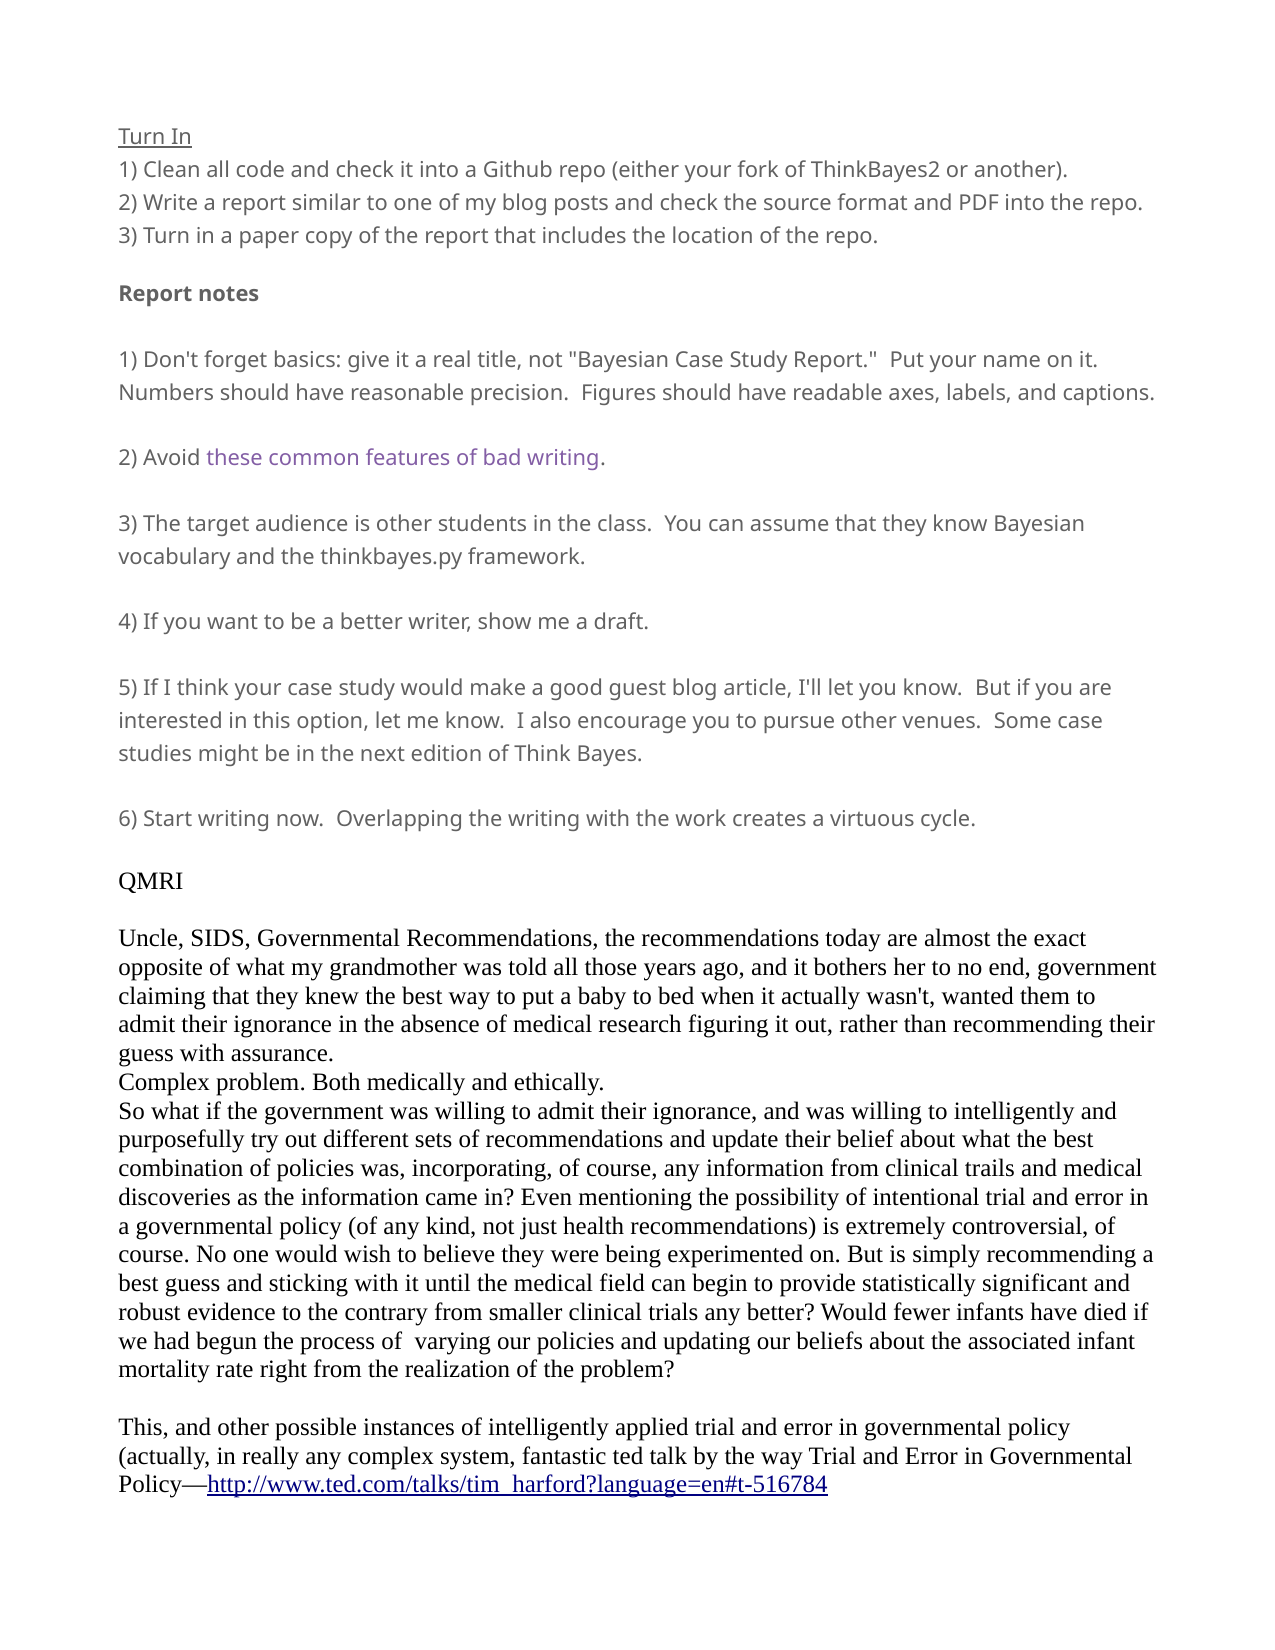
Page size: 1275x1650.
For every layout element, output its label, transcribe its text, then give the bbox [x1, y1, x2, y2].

text 2) Write a report similar to one of my blog posts and check the source format and PDF into the repo. [118, 184, 1157, 217]
text 1) Don't forget basics: give it a real title, not "Bayesian Case Study Report." Put your name on it. Numbers should have reasonable precision. Figures should have readable axes, labels, and captions. [118, 341, 1157, 406]
text 6) Start writing now. Overlapping the writing with the work creates a virtuous cycle. [118, 800, 1157, 833]
text Uncle, SIDS, Governmental Recommendations, the recommendations today are almost the exact opposite of what my grandmother was told all those years ago, and it bothers her to no end, government claiming that they knew the best way to put a baby to bed when it actually wasn't, wanted them to admit their ignorance in the absence of medical research figuring it out, rather than recommending their guess with assurance. [118, 923, 1157, 1067]
text QMRI [118, 866, 1157, 894]
text So what if the government was willing to admit their ignorance, and was willing to intelligently and purposefully try out different sets of recommendations and update their belief about what the best combination of policies was, incorporating, of course, any information from clinical trails and medical discoveries as the information came in? Even mentioning the possibility of intentional trial and error in a governmental policy (of any kind, not just health recommendations) is extremely controversial, of course. No one would wish to believe they were being experimented on. But is simply recommending a best guess and sticking with it until the medical field can begin to provide statistically significant and robust evidence to the contrary from smaller clinical trials any better? Would fewer infants have died if we had begun the process of varying our policies and updating our beliefs about the associated infant mortality rate right from the realization of the problem? [118, 1096, 1157, 1383]
text 3) The target audience is other students in the class. You can assume that they know Bayesian vocabulary and the thinkbayes.py framework. [118, 505, 1157, 570]
text 1) Clean all code and check it into a Github repo (either your fork of ThinkBayes2 or another). [118, 151, 1157, 184]
text This, and other possible instances of intelligently applied trial and error in governmental policy (actually, in really any complex system, fantastic ted talk by the way Trial and Error in Governmental Policy—http://www.ted.com/talks/tim_harford?language=en#t-516784 [118, 1412, 1157, 1498]
text 4) If you want to be a better writer, show me a draft. [118, 603, 1157, 636]
text 5) If I think your case study would make a good guest blog article, I'll let you know. But if you are interested in this option, let me know. I also encourage you to pursue other venues. Some case studies might be in the next edition of Think Bayes. [118, 669, 1157, 767]
text Complex problem. Both medically and ethically. [118, 1067, 1157, 1096]
text 2) Avoid these common features of bad writing. [118, 439, 1157, 472]
text Turn In [118, 118, 1157, 151]
text Report notes [118, 249, 1157, 308]
text 3) Turn in a paper copy of the report that includes the location of the repo. [118, 217, 1157, 249]
